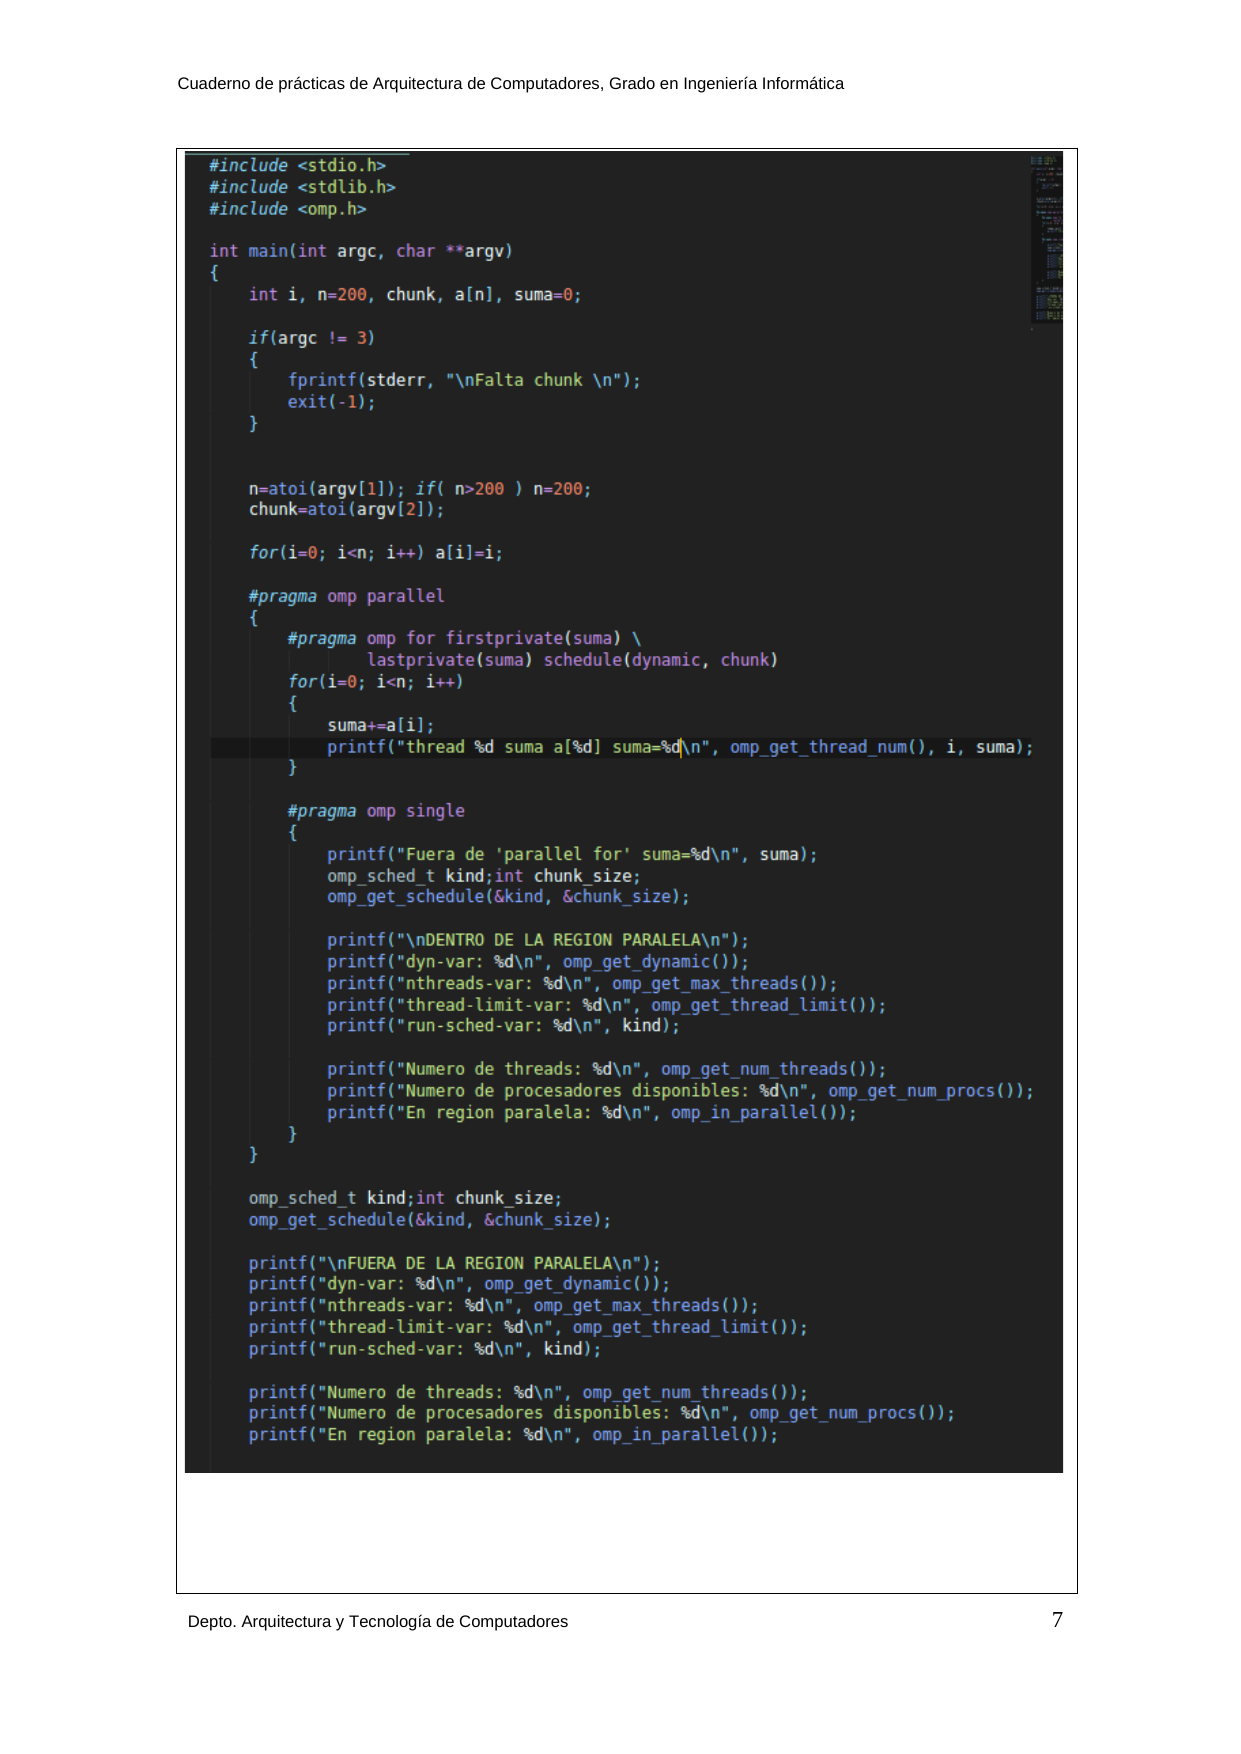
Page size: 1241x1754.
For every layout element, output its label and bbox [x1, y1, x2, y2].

table_header [177, 149, 1077, 1593]
picture [184, 151, 1064, 1473]
